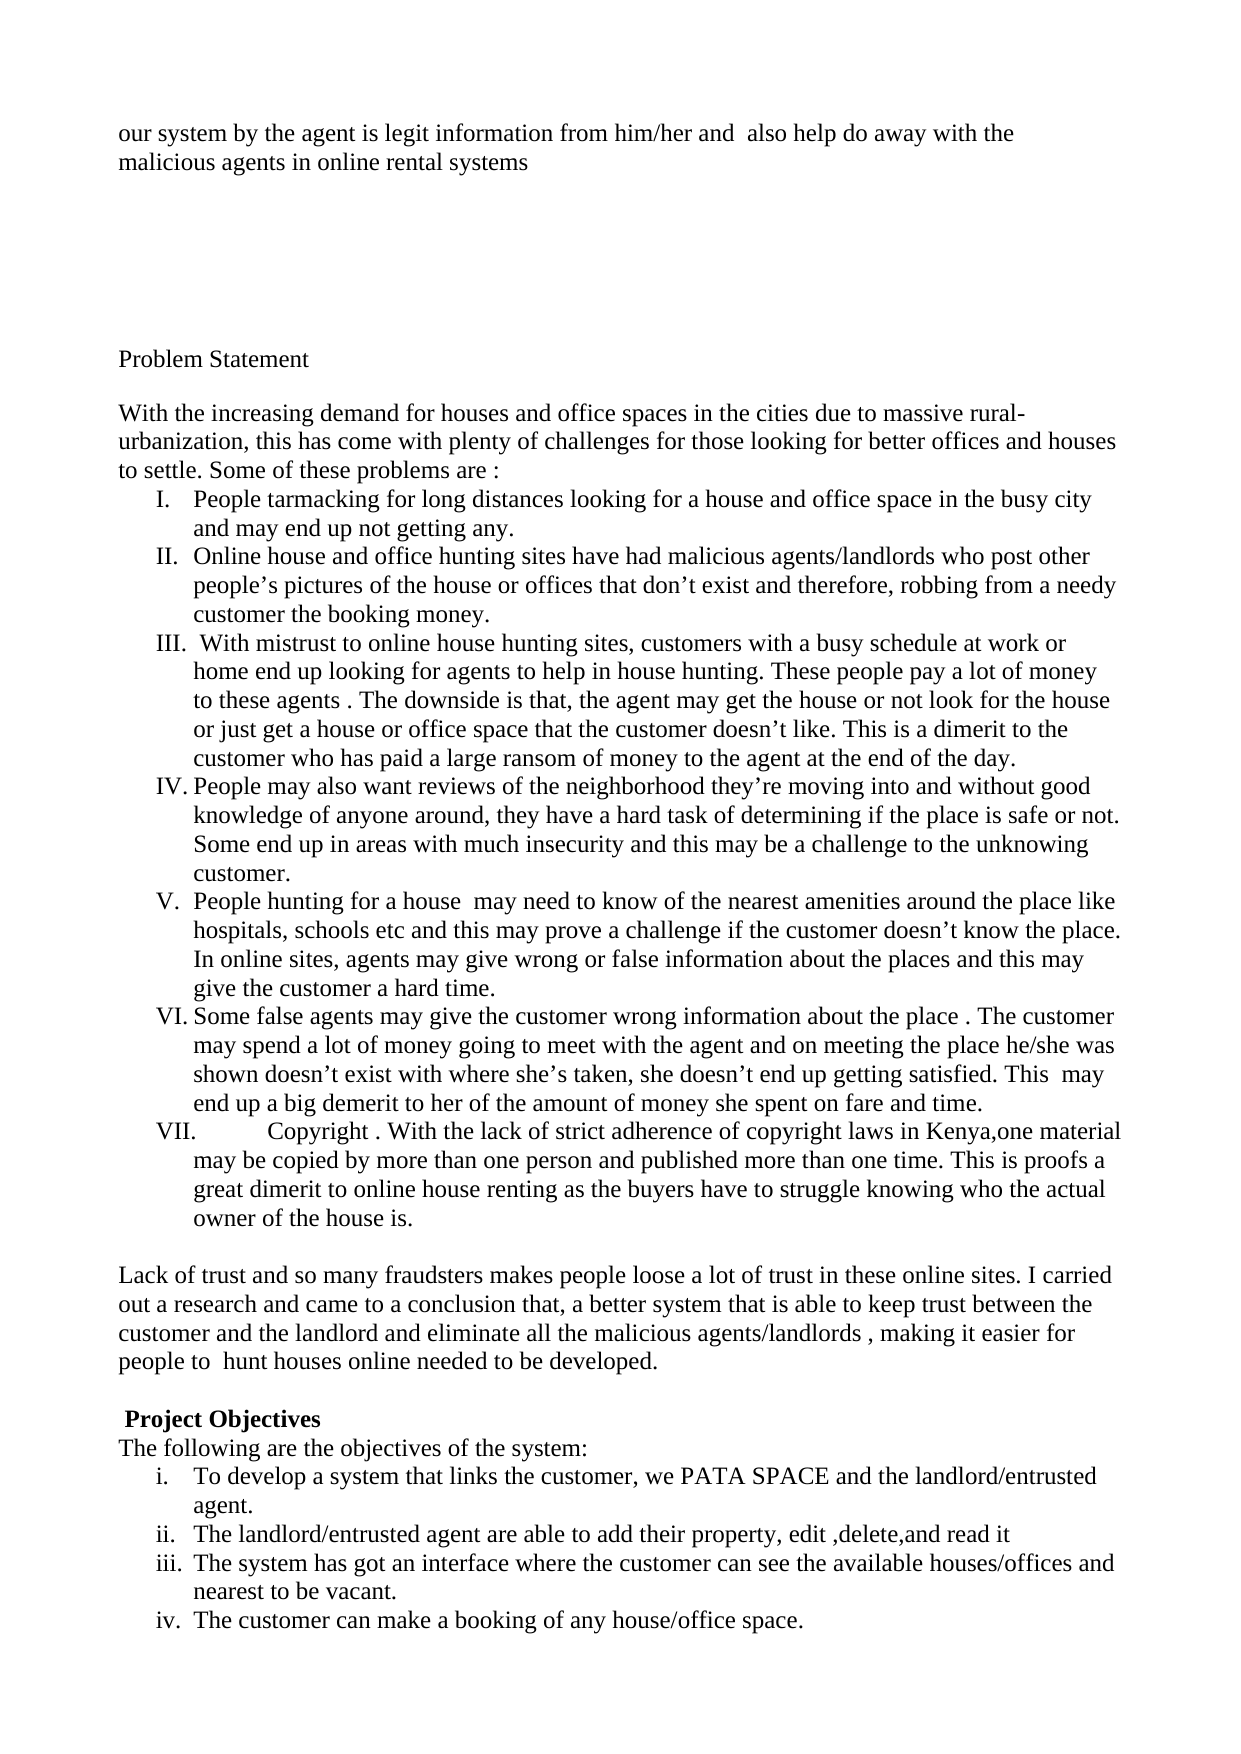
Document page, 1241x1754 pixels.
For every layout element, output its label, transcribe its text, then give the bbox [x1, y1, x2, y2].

list People tarmacking for long distances looking for a house and office space in the busy city and may end up not getting any. [156, 484, 1122, 541]
text The following are the objectives of the system: [118, 1433, 1122, 1461]
list The landlord/entrusted agent are able to add their property, edit ,delete,and read it [156, 1519, 1122, 1548]
text With the increasing demand for houses and office spaces in the cities due to massive rural-urbanization, this has come with plenty of challenges for those looking for better offices and houses to settle. Some of these problems are : [118, 398, 1122, 484]
text our system by the agent is legit information from him/her and also help do away with the malicious agents in online rental systems [118, 118, 1122, 176]
list Online house and office hunting sites have had malicious agents/landlords who post other people’s pictures of the house or offices that don’t exist and therefore, robbing from a needy customer the booking money. [156, 541, 1122, 628]
list The system has got an interface where the customer can see the available houses/offices and nearest to be vacant. [156, 1548, 1122, 1605]
list Some false agents may give the customer wrong information about the place . The customer may spend a lot of money going to meet with the agent and on meeting the place he/she was shown doesn’t exist with where she’s taken, she doesn’t end up getting satisfied. This may end up a big demerit to her of the amount of money she spent on fare and time. [156, 1001, 1122, 1116]
list People hunting for a house may need to know of the nearest amenities around the place like hospitals, schools etc and this may prove a challenge if the customer doesn’t know the place. In online sites, agents may give wrong or false information about the places and this may give the customer a hard time. [156, 886, 1122, 1001]
text Problem Statement [118, 344, 1122, 373]
list To develop a system that links the customer, we PATA SPACE and the landlord/entrusted agent. [156, 1461, 1122, 1519]
list People may also want reviews of the neighborhood they’re moving into and without good knowledge of anyone around, they have a hard task of determining if the place is safe or not. Some end up in areas with much insecurity and this may be a challenge to the unknowing customer. [156, 771, 1122, 886]
list Copyright . With the lack of strict adherence of copyright laws in Kenya,one material may be copied by more than one person and published more than one time. This is proofs a great dimerit to online house renting as the buyers have to struggle knowing who the actual owner of the house is. [156, 1116, 1122, 1231]
list With mistrust to online house hunting sites, customers with a busy schedule at work or home end up looking for agents to help in house hunting. These people pay a lot of money to these agents . The downside is that, the agent may get the house or not look for the house or just get a house or office space that the customer doesn’t like. This is a dimerit to the customer who has paid a large ransom of money to the agent at the end of the day. [156, 628, 1122, 771]
text Project Objectives [118, 1404, 1122, 1433]
text Lack of trust and so many fraudsters makes people loose a lot of trust in these online sites. I carried out a research and came to a conclusion that, a better system that is able to keep trust between the customer and the landlord and eliminate all the malicious agents/landlords , making it easier for people to hunt houses online needed to be developed. [118, 1260, 1122, 1375]
list The customer can make a booking of any house/office space. [156, 1605, 1122, 1634]
